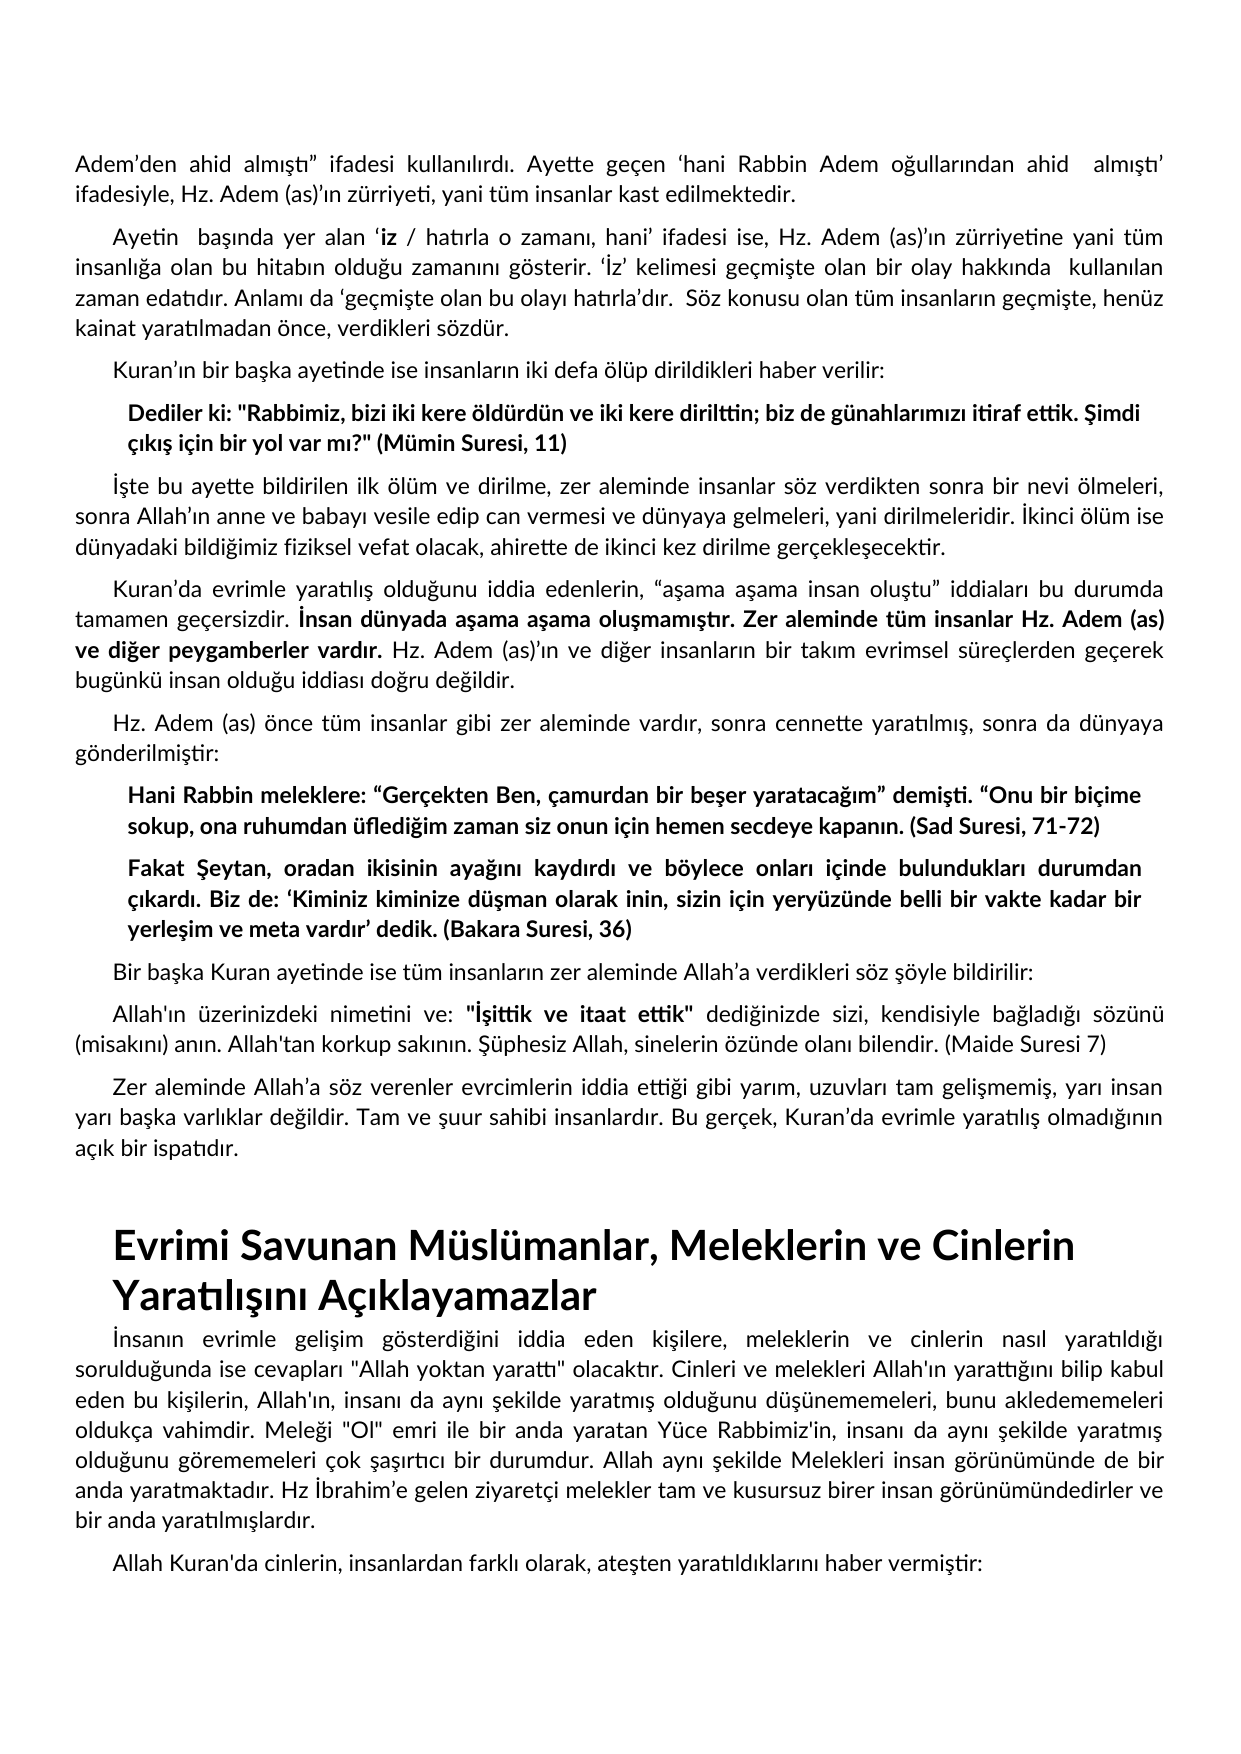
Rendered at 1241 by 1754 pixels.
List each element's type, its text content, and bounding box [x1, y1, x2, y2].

text Kuran’da evrimle yaratılış olduğunu iddia edenlerin, “aşama aşama insan oluştu” iddiaları bu durumda tamamen geçersizdir. İnsan dünyada aşama aşama oluşmamıştır. Zer aleminde tüm insanlar Hz. Adem (as) ve diğer peygamberler vardır. Hz. Adem (as)’ın ve diğer insanların bir takım evrimsel süreçlerden geçerek bugünkü insan olduğu iddiası doğru değildir. [75, 575, 1165, 693]
text İşte bu ayette bildirilen ilk ölüm ve dirilme, zer aleminde insanlar söz verdikten sonra bir nevi ölmeleri, sonra Allah’ın anne ve babayı vesile edip can vermesi ve dünyaya gelmeleri, yani dirilmeleridir. İkinci ölüm ise dünyadaki bildiğimiz fiziksel vefat olacak, ahirette de ikinci kez dirilme gerçekleşecektir. [75, 472, 1165, 560]
text Hz. Adem (as) önce tüm insanlar gibi zer aleminde vardır, sonra cennette yaratılmış, sonra da dünyaya gönderilmiştir: [75, 708, 1165, 766]
text Bir başka Kuran ayetinde ise tüm insanların zer aleminde Allah’a verdikleri söz şöyle bildirilir: [75, 957, 1165, 985]
text Ayetin başında yer alan ‘iz / hatırla o zamanı, hani’ ifadesi ise, Hz. Adem (as)’ın zürriyetine yani tüm insanlığa olan bu hitabın olduğu zamanını gösterir. ‘İz’ kelimesi geçmişte olan bir olay hakkında kullanılan zaman edatıdır. Anlamı da ‘geçmişte olan bu olayı hatırla’dır. Söz konusu olan tüm insanların geçmişte, henüz kainat yaratılmadan önce, verdikleri sözdür. [75, 223, 1165, 341]
text Zer aleminde Allah’a söz verenler evrcimlerin iddia ettiği gibi yarım, uzuvları tam gelişmemiş, yarı insan yarı başka varlıklar değildir. Tam ve şuur sahibi insanlardır. Bu gerçek, Kuran’da evrimle yaratılış olmadığının açık bir ispatıdır. [75, 1073, 1165, 1161]
text Allah'ın üzerinizdeki nimetini ve: "İşittik ve itaat ettik" dediğinizde sizi, kendisiyle bağladığı sözünü (misakını) anın. Allah'tan korkup sakının. Şüphesiz Allah, sinelerin özünde olanı bilendir. (Maide Suresi 7) [75, 1000, 1165, 1058]
text Dediler ki: "Rabbimiz, bizi iki kere öldürdün ve iki kere dirilttin; biz de günahlarımızı itiraf ettik. Şimdi çıkış için bir yol var mı?" (Mümin Suresi, 11) [127, 399, 1143, 457]
text Adem’den ahid almıştı” ifadesi kullanılırdı. Ayette geçen ‘hani Rabbin Adem oğullarından ahid almıştı’ ifadesiyle, Hz. Adem (as)’ın zürriyeti, yani tüm insanlar kast edilmektedir. [75, 150, 1165, 208]
text Kuran’ın bir başka ayetinde ise insanların iki defa ölüp dirildikleri haber verilir: [75, 356, 1165, 384]
text İnsanın evrimle gelişim gösterdiğini iddia eden kişilere, meleklerin ve cinlerin nasıl yaratıldığı sorulduğunda ise cevapları "Allah yoktan yarattı" olacaktır. Cinleri ve melekleri Allah'ın yarattığını bilip kabul eden bu kişilerin, Allah'ın, insanı da aynı şekilde yaratmış olduğunu düşünememeleri, bunu akledememeleri oldukça vahimdir. Meleği "Ol" emri ile bir anda yaratan Yüce Rabbimiz'in, insanı da aynı şekilde yaratmış olduğunu görememeleri çok şaşırtıcı bir durumdur. Allah aynı şekilde Melekleri insan görünümünde de bir anda yaratmaktadır. Hz İbrahim’e gelen ziyaretçi melekler tam ve kusursuz birer insan görünümündedirler ve bir anda yaratılmışlardır. [75, 1325, 1165, 1534]
text Fakat Şeytan, oradan ikisinin ayağını kaydırdı ve böylece onları içinde bulundukları durumdan çıkardı. Biz de: ‘Kiminiz kiminize düşman olarak inin, sizin için yeryüzünde belli bir vakte kadar bir yerleşim ve meta vardır’ dedik. (Bakara Suresi, 36) [127, 854, 1143, 942]
subtitle Evrimi Savunan Müslümanlar, Meleklerin ve Cinlerin Yaratılışını Açıklayamazlar [112, 1219, 1165, 1319]
text Hani Rabbin meleklere: “Gerçekten Ben, çamurdan bir beşer yaratacağım” demişti. “Onu bir biçime sokup, ona ruhumdan üflediğim zaman siz onun için hemen secdeye kapanın. (Sad Suresi, 71-72) [127, 781, 1143, 839]
text Allah Kuran'da cinlerin, insanlardan farklı olarak, ateşten yaratıldıklarını haber vermiştir: [75, 1549, 1165, 1576]
